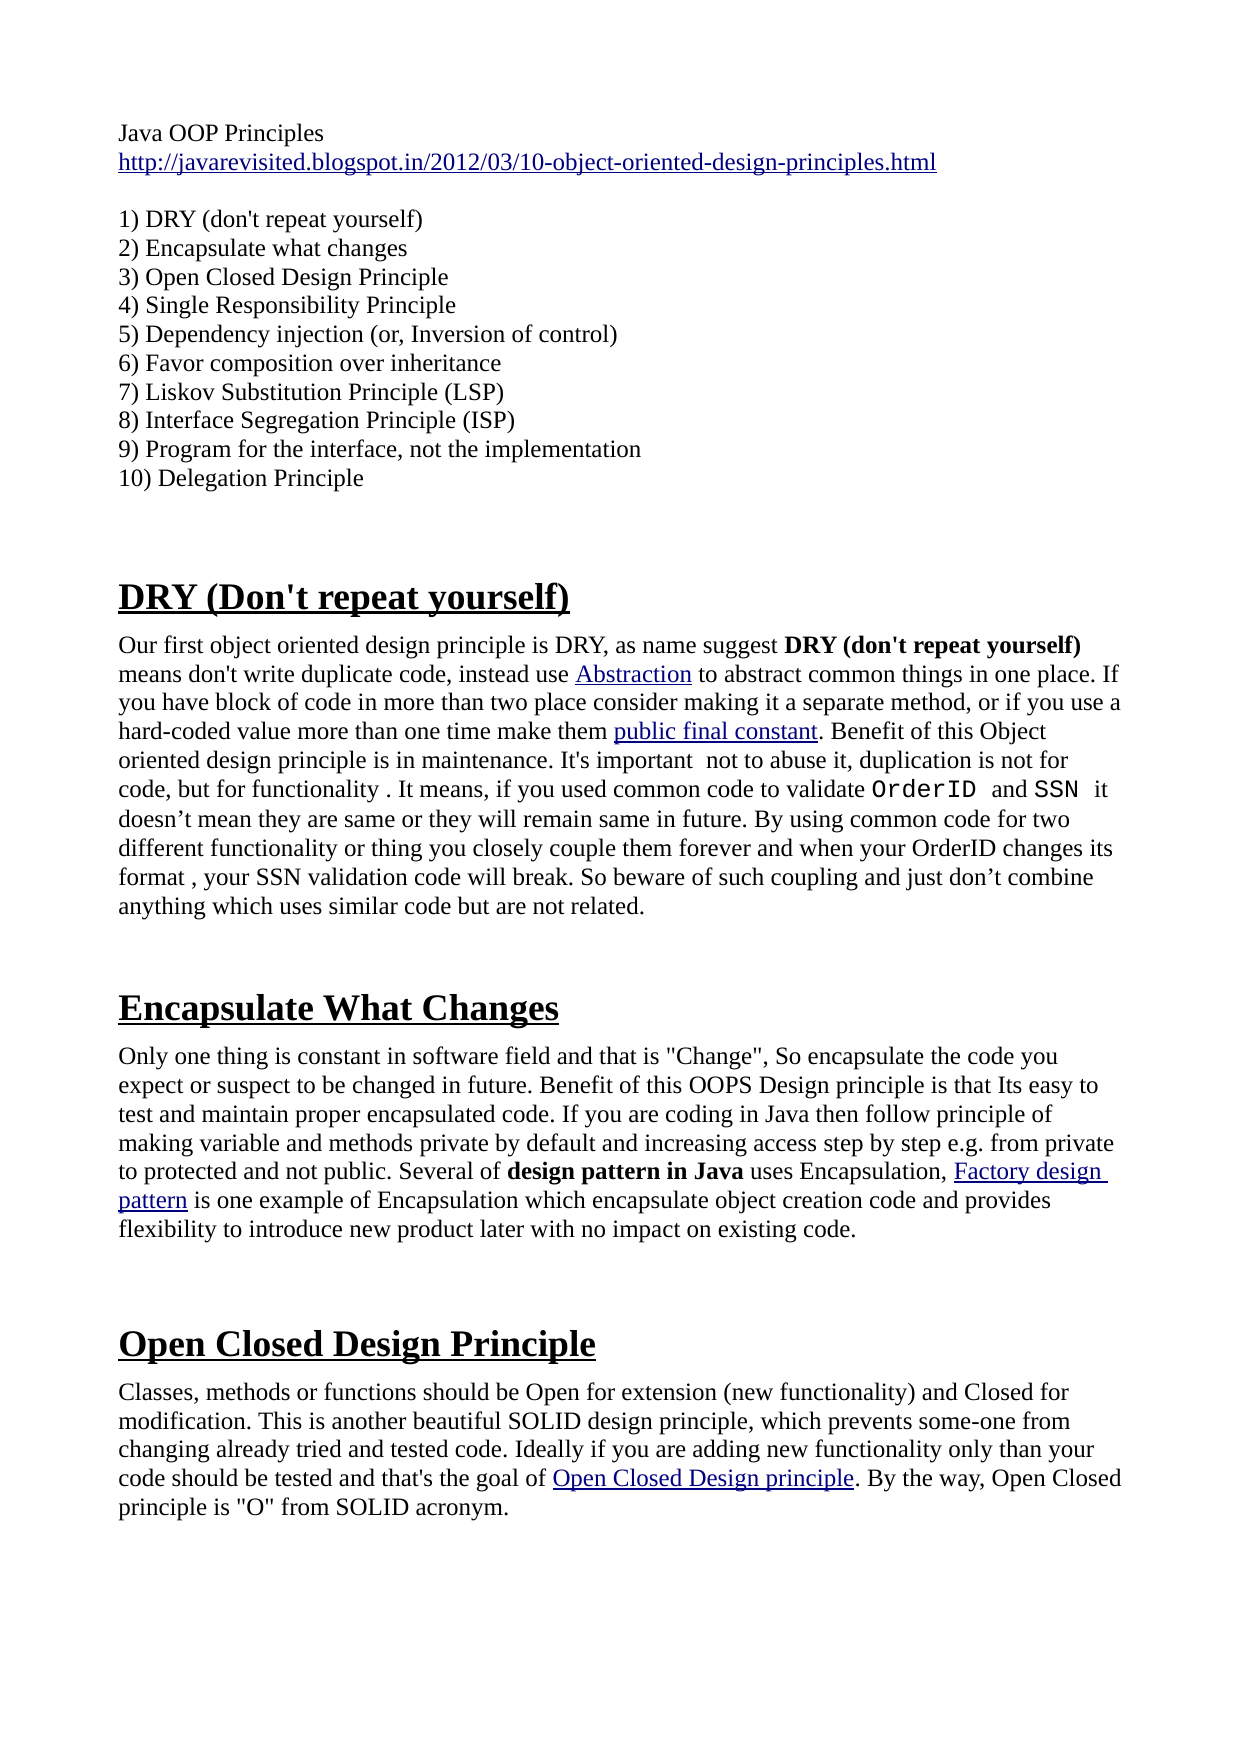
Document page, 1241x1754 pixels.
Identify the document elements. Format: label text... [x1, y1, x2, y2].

subtitle Open Closed Design Principle [118, 1321, 1122, 1364]
text Java OOP Principles [118, 118, 1122, 147]
text Only one thing is constant in software field and that is "Change", So encapsulate the code you expect or suspect to be changed in future. Benefit of this OOPS Design principle is that Its easy to test and maintain proper encapsulated code. If you are coding in Java then follow principle of making variable and methods private by default and increasing access step by step e.g. from private to protected and not public. Several of design pattern in Java uses Encapsulation, Factory design pattern is one example of Encapsulation which encapsulate object creation code and provides flexibility to introduce new product later with no impact on existing code. [118, 1041, 1122, 1243]
text Classes, methods or functions should be Open for extension (new functionality) and Closed for modification. This is another beautiful SOLID design principle, which prevents some-one from changing already tried and tested code. Ideally if you are adding new functionality only than your code should be tested and that's the goal of Open Closed Design principle. By the way, Open Closed principle is "O" from SOLID acronym. [118, 1377, 1122, 1521]
subtitle Encapsulate What Changes [118, 986, 1122, 1029]
text Our first object oriented design principle is DRY, as name suggest DRY (don't repeat yourself) means don't write duplicate code, instead use Abstraction to abstract common things in one place. If you have block of code in more than two place consider making it a separate method, or if you use a hard-coded value more than one time make them public final constant. Benefit of this Object oriented design principle is in maintenance. It's important not to abuse it, duplication is not for code, but for functionality . It means, if you used common code to validate OrderID and SSN it doesn’t mean they are same or they will remain same in future. By using common code for two different functionality or thing you closely couple them forever and when your OrderID changes its format , your SSN validation code will break. So beware of such coupling and just don’t combine anything which uses similar code but are not related. [118, 630, 1122, 919]
text 1) DRY (don't repeat yourself) 2) Encapsulate what changes 3) Open Closed Design Principle 4) Single Responsibility Principle 5) Dependency injection (or, Inversion of control) 6) Favor composition over inheritance 7) Liskov Substitution Principle (LSP) 8) Interface Segregation Principle (ISP) 9) Program for the interface, not the implementation 10) Delegation Principle [118, 204, 1122, 492]
subtitle DRY (Don't repeat yourself) [118, 574, 1122, 617]
text http://javarevisited.blogspot.in/2012/03/10-object-oriented-design-principles.html [118, 147, 1122, 176]
